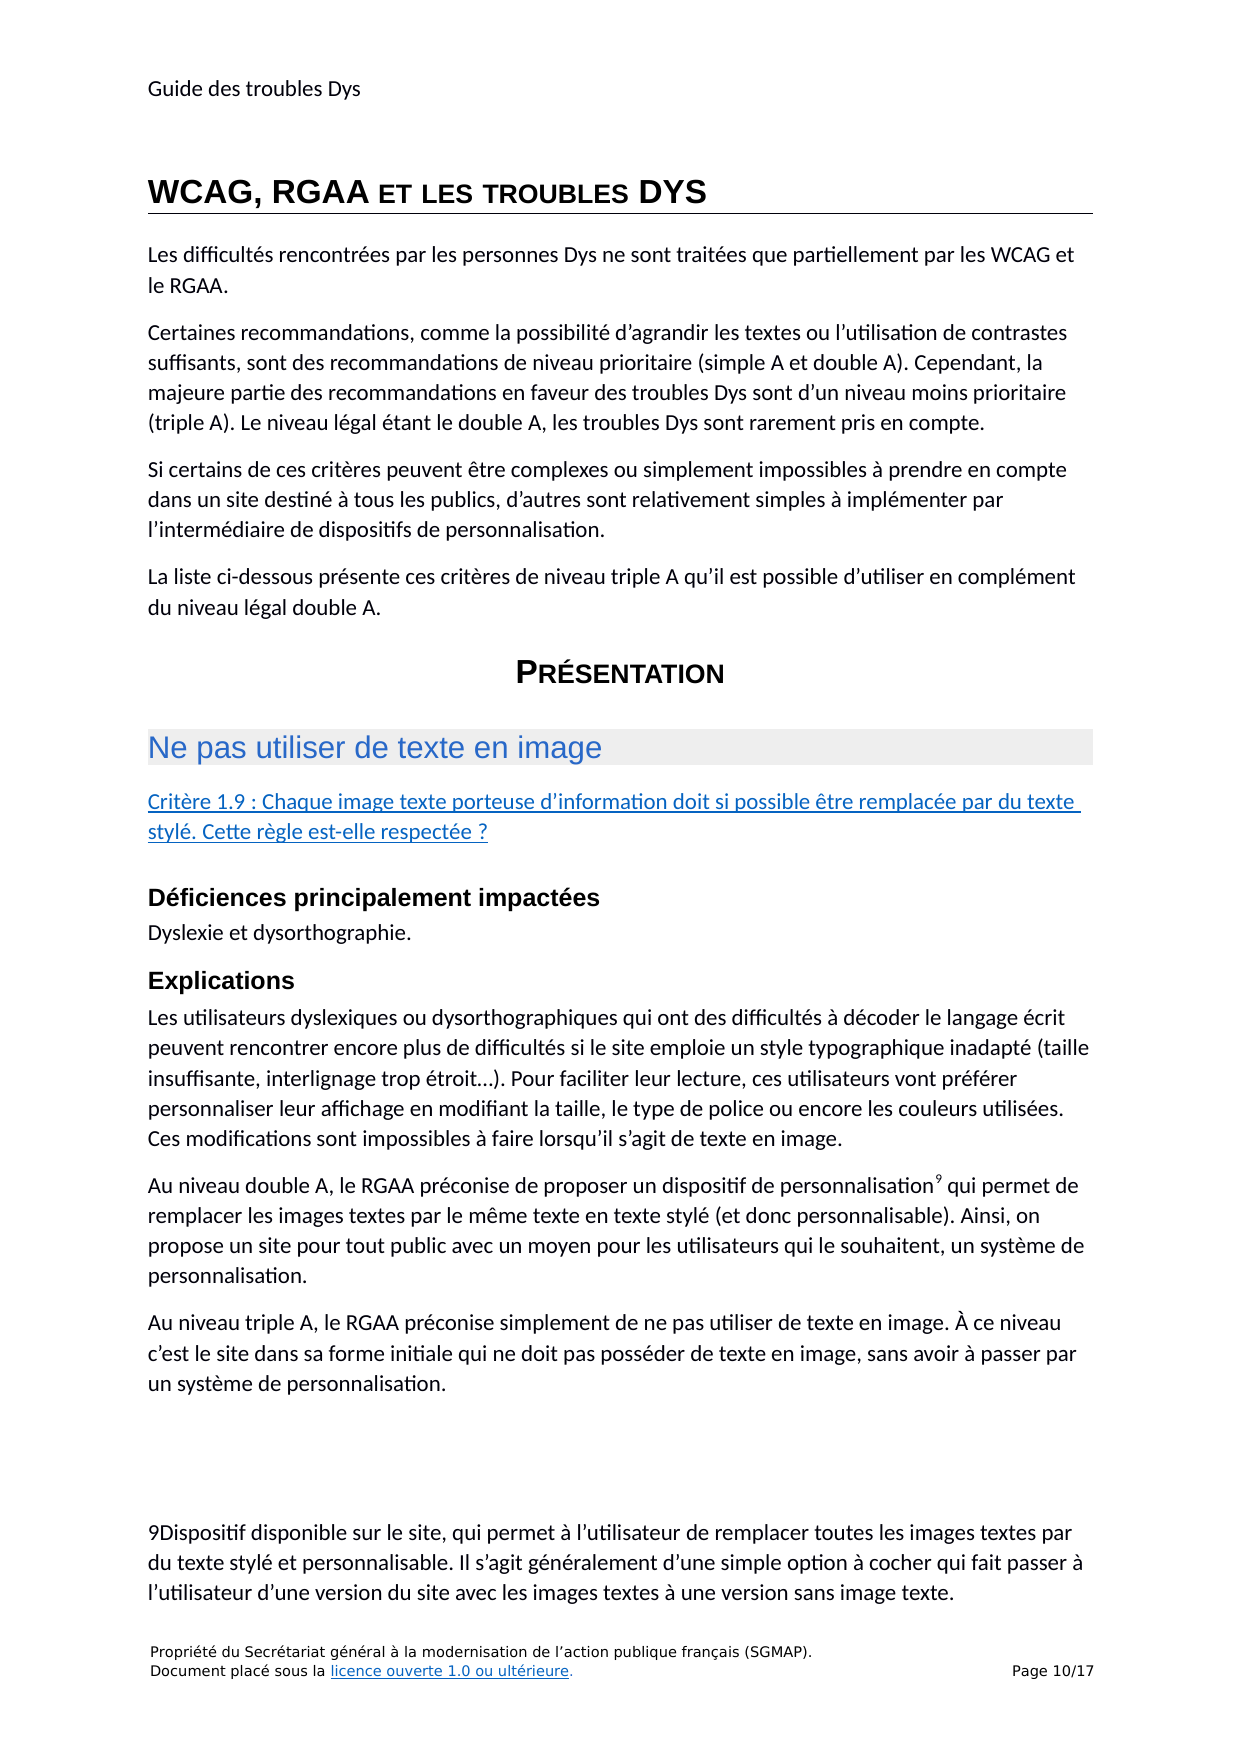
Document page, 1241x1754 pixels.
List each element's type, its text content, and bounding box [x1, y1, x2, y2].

text Si certains de ces critères peuvent être complexes ou simplement impossibles à prendre en compte dans un site destiné à tous les publics, d’autres sont relativement simples à implémenter par l’intermédiaire de dispositifs de personnalisation. [148, 455, 1093, 544]
subtitle Explications [148, 966, 1093, 995]
text Les utilisateurs dyslexiques ou dysorthographiques qui ont des difficultés à décoder le langage écrit peuvent rencontrer encore plus de difficultés si le site emploie un style typographique inadapté (taille insuffisante, interlignage trop étroit…). Pour faciliter leur lecture, ces utilisateurs vont préférer personnaliser leur affichage en modifiant la taille, le type de police ou encore les couleurs utilisées. Ces modifications sont impossibles à faire lorsqu’il s’agit de texte en image. [148, 1003, 1093, 1152]
text Dispositif disponible sur le site, qui permet à l’utilisateur de remplacer toutes les images textes par du texte stylé et personnalisable. Il s’agit généralement d’une simple option à cocher qui fait passer à l’utilisateur d’une version du site avec les images textes à une version sans image texte. [148, 1518, 1093, 1606]
text Critère 1.9 : Chaque image texte porteuse d’information doit si possible être remplacée par du texte stylé. Cette règle est-elle respectée ? [148, 787, 1093, 846]
text Les difficultés rencontrées par les personnes Dys ne sont traitées que partiellement par les WCAG et le RGAA. [148, 241, 1093, 299]
subtitle WCAG, RGAA et les troubles DYS [148, 172, 1093, 213]
text Au niveau double A, le RGAA préconise de proposer un dispositif de personnalisation qui permet de remplacer les images textes par le même texte en texte stylé (et donc personnalisable). Ainsi, on propose un site pour tout public avec un moyen pour les utilisateurs qui le souhaitent, un système de personnalisation. [148, 1171, 1093, 1289]
subtitle Déficiences principalement impactées [148, 883, 1093, 912]
text La liste ci-dessous présente ces critères de niveau triple A qu’il est possible d’utiliser en complément du niveau légal double A. [148, 562, 1093, 621]
text Ne pas utiliser de texte en image [148, 729, 1093, 765]
text Certaines recommandations, comme la possibilité d’agrandir les textes ou l’utilisation de contrastes suffisants, sont des recommandations de niveau prioritaire (simple A et double A). Cependant, la majeure partie des recommandations en faveur des troubles Dys sont d’un niveau moins prioritaire (triple A). Le niveau légal étant le double A, les troubles Dys sont rarement pris en compte. [148, 318, 1093, 436]
text Au niveau triple A, le RGAA préconise simplement de ne pas utiliser de texte en image. À ce niveau c’est le site dans sa forme initiale qui ne doit pas posséder de texte en image, sans avoir à passer par un système de personnalisation. [148, 1308, 1093, 1397]
text Dyslexie et dysorthographie. [148, 918, 1093, 946]
subtitle Présentation [148, 652, 1093, 691]
